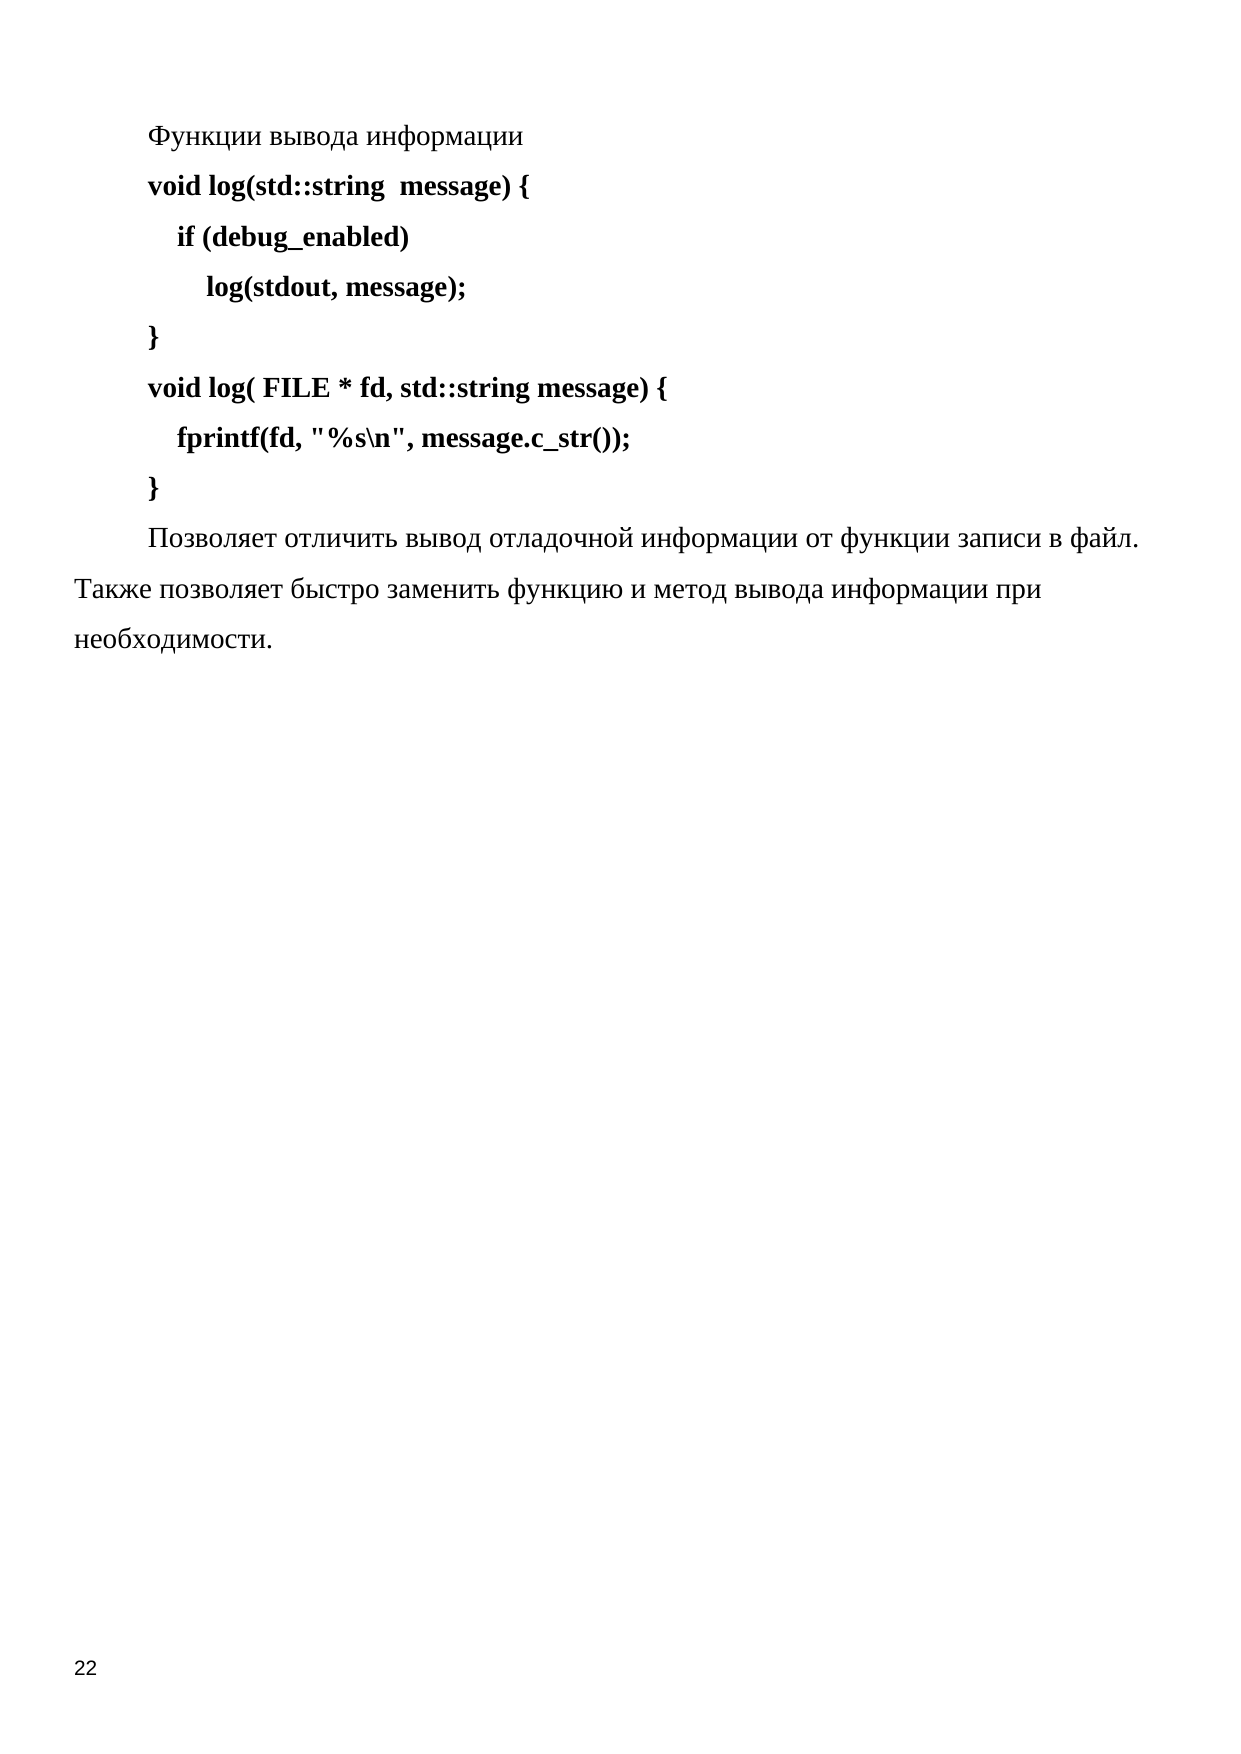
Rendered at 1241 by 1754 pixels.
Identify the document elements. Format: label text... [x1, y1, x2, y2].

text } [74, 470, 1152, 504]
text void log( FILE * fd, std::string message) { [74, 370, 1152, 403]
text Позволяет отличить вывод отладочной информации от функции записи в файл. Также позволяет быстро заменить функцию и метод вывода информации при необходимости. [74, 521, 1152, 655]
text fprintf(fd, "%s\n", message.c_str()); [74, 420, 1152, 453]
text } [74, 319, 1152, 353]
text if (debug_enabled) [74, 219, 1152, 252]
text Функции вывода информации [74, 118, 1152, 152]
text void log(std::string message) { [74, 168, 1152, 202]
text log(stdout, message); [74, 269, 1152, 303]
